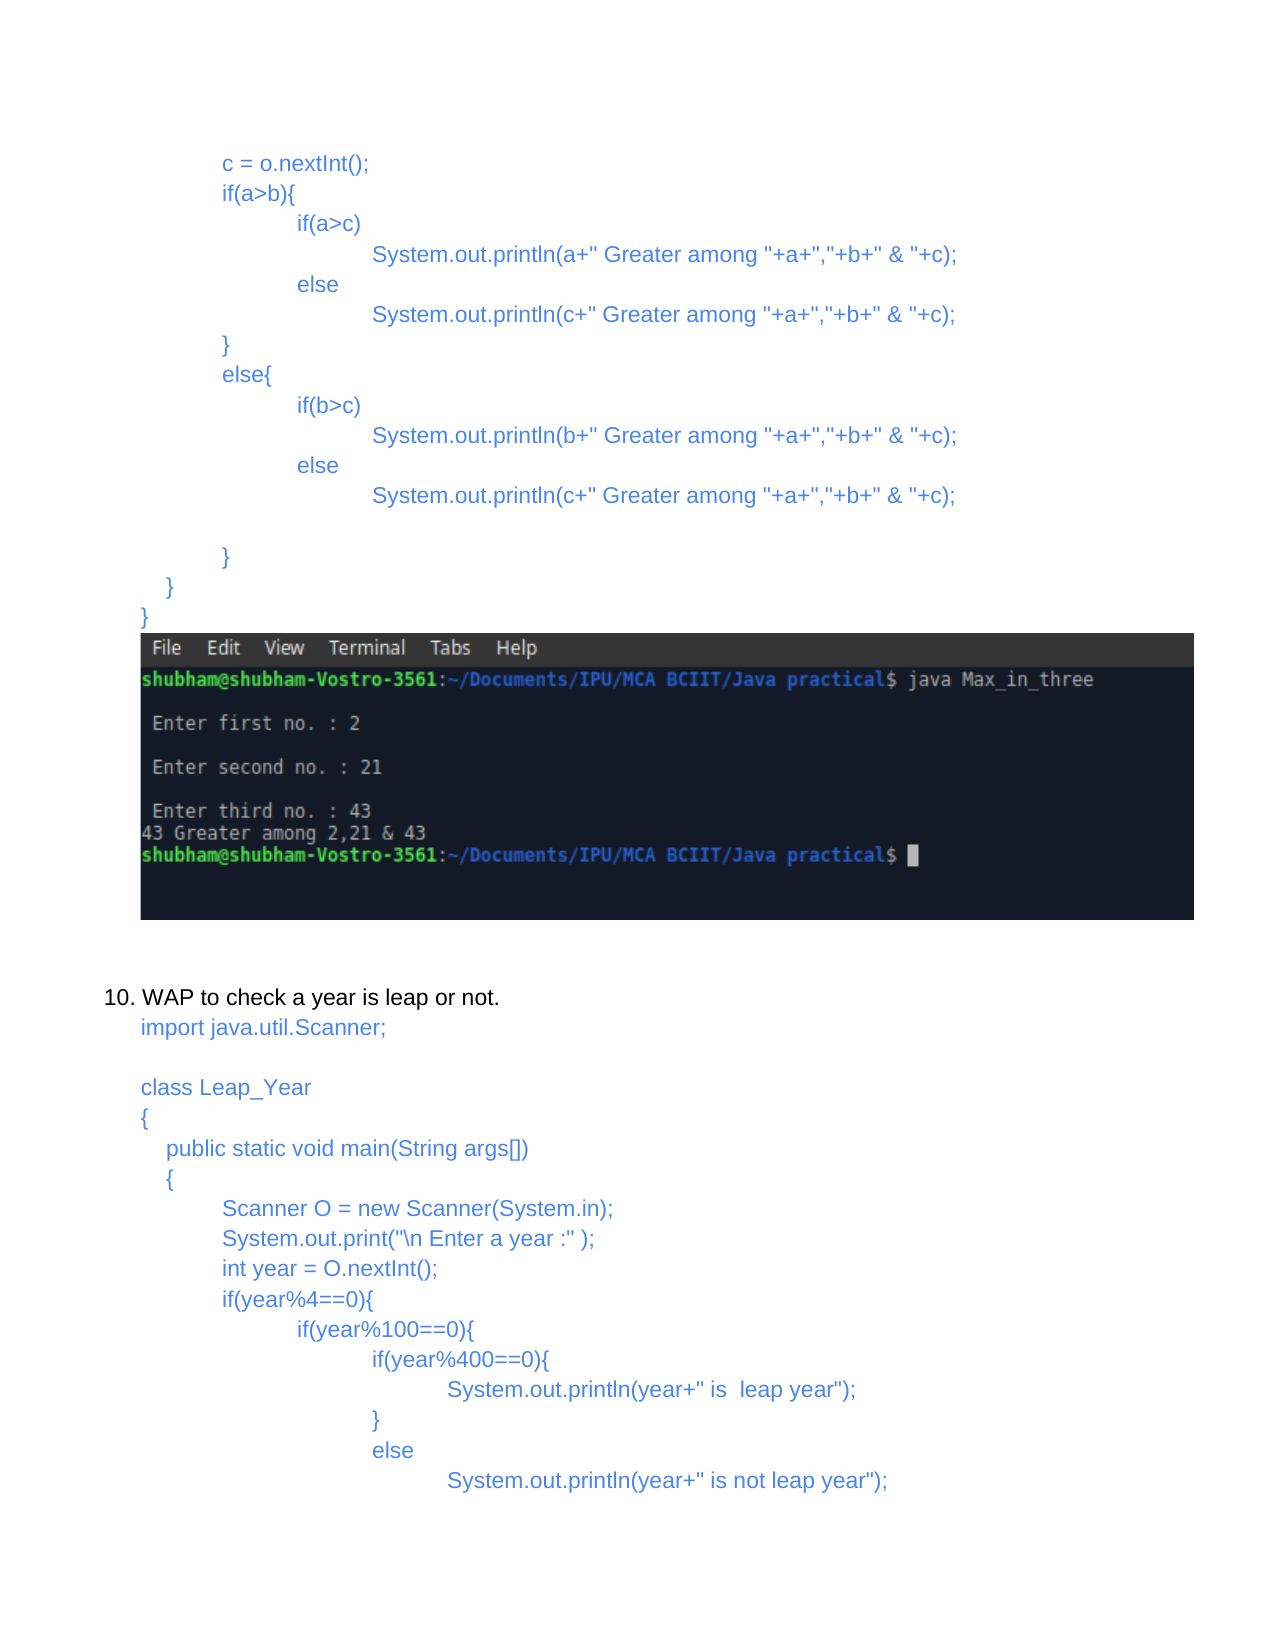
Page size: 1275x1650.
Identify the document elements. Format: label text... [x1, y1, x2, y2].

text c = o.nextInt(); [141, 150, 1219, 176]
text if(a>c) [141, 210, 1219, 237]
text if(year%4==0){ [141, 1286, 1219, 1312]
text System.out.println(c+" Greater among "+a+","+b+" & "+c); [141, 482, 1219, 509]
text } [141, 1406, 1219, 1433]
text } [141, 331, 1219, 358]
text } [141, 603, 1219, 629]
text class Leap_Year [141, 1074, 1219, 1101]
text import java.util.Scanner; [141, 1014, 1219, 1040]
text } [141, 573, 1219, 599]
text else [141, 452, 1219, 478]
text if(year%400==0){ [141, 1346, 1219, 1372]
text if(year%100==0){ [141, 1316, 1219, 1342]
text Scanner O = new Scanner(System.in); [141, 1195, 1219, 1221]
text if(a>b){ [141, 180, 1219, 207]
text 10. WAP to check a year is leap or not. [66, 983, 1219, 1010]
text else [141, 271, 1219, 297]
text public static void main(String args[]) [141, 1134, 1219, 1161]
text System.out.println(year+" is not leap year"); [141, 1467, 1219, 1493]
text int year = O.nextInt(); [141, 1255, 1219, 1282]
text { [141, 1104, 1219, 1131]
text else [141, 1437, 1219, 1463]
text { [141, 1165, 1219, 1191]
text System.out.println(c+" Greater among "+a+","+b+" & "+c); [141, 301, 1219, 327]
text else{ [141, 361, 1219, 388]
text System.out.println(a+" Greater among "+a+","+b+" & "+c); [141, 241, 1219, 267]
text if(b>c) [141, 392, 1219, 418]
picture [140, 633, 1194, 920]
text System.out.print("\n Enter a year :" ); [141, 1225, 1219, 1252]
text System.out.println(b+" Greater among "+a+","+b+" & "+c); [141, 422, 1219, 448]
text System.out.println(year+" is leap year"); [141, 1376, 1219, 1403]
text } [141, 543, 1219, 569]
